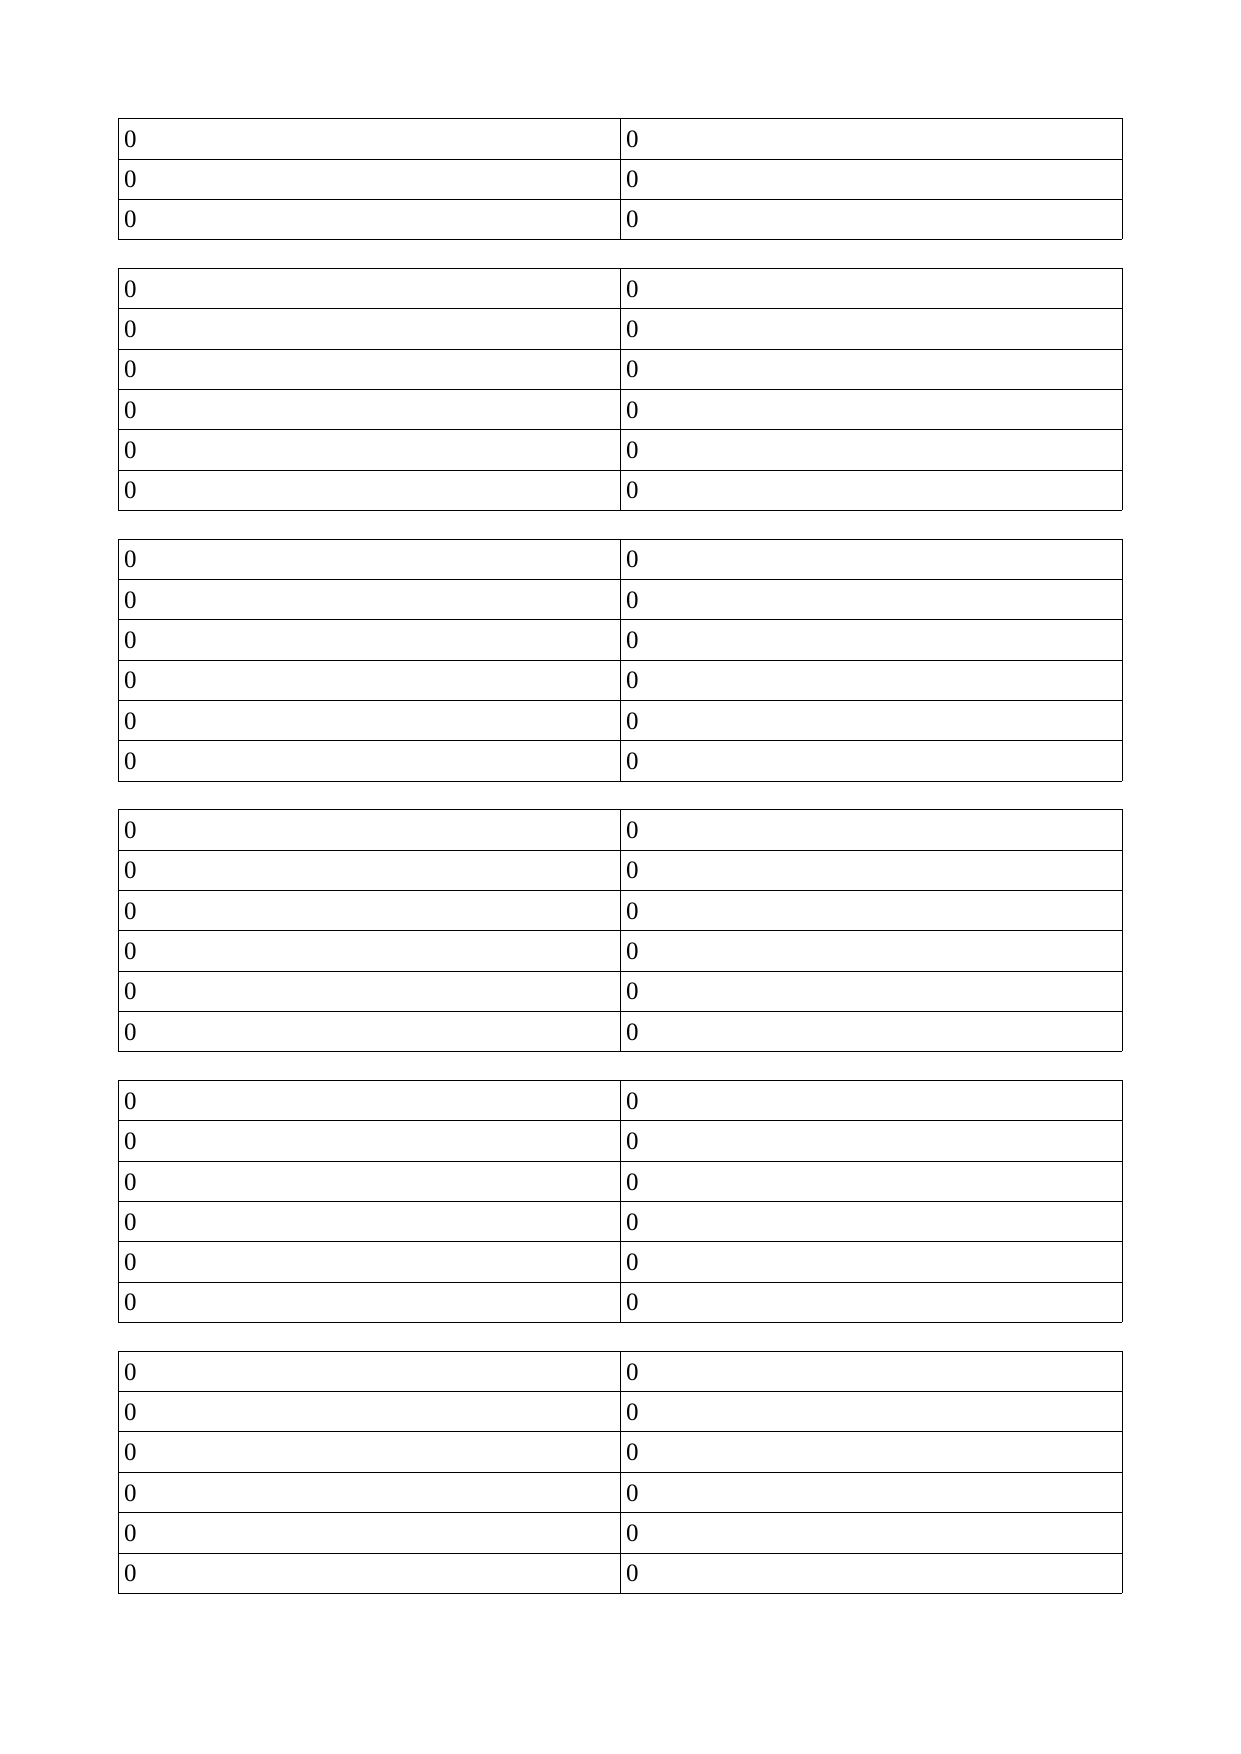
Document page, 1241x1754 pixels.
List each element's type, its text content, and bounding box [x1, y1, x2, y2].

table_cell 0 [621, 580, 1122, 619]
table_cell 0 [621, 891, 1122, 930]
table_header 0 [621, 1081, 1122, 1120]
table_cell 0 [119, 1554, 620, 1593]
table_cell 0 [621, 851, 1122, 890]
table_cell 0 [119, 1513, 620, 1552]
table_header 0 [621, 540, 1122, 579]
table_cell 0 [119, 1242, 620, 1282]
table_header 0 [621, 1352, 1122, 1391]
table_cell 0 [621, 620, 1122, 659]
table_cell 0 [119, 972, 620, 1011]
table_cell 0 [621, 200, 1122, 239]
table_cell 0 [119, 1121, 620, 1161]
table_header 0 [621, 810, 1122, 850]
table_header 0 [119, 1352, 620, 1391]
table_cell 0 [119, 1283, 620, 1322]
table_cell 0 [621, 1473, 1122, 1512]
table_cell 0 [621, 701, 1122, 740]
table_cell 0 [621, 119, 1122, 158]
table_cell 0 [119, 1162, 620, 1201]
table_cell 0 [119, 430, 620, 469]
table_cell 0 [119, 661, 620, 700]
table_cell 0 [119, 200, 620, 239]
table_cell 0 [621, 1121, 1122, 1161]
table_cell 0 [119, 1392, 620, 1431]
table_cell 0 [621, 741, 1122, 781]
table_cell 0 [119, 1012, 620, 1051]
table_cell 0 [621, 471, 1122, 510]
table_cell 0 [621, 160, 1122, 199]
table_cell 0 [119, 309, 620, 348]
table_cell 0 [621, 1012, 1122, 1051]
table_cell 0 [621, 309, 1122, 348]
table_header 0 [621, 269, 1122, 308]
table_cell 0 [621, 1392, 1122, 1431]
table_cell 0 [621, 1202, 1122, 1241]
table_cell 0 [119, 471, 620, 510]
table_cell 0 [119, 741, 620, 781]
table_header 0 [119, 810, 620, 850]
table_cell 0 [621, 1162, 1122, 1201]
table_cell 0 [119, 390, 620, 429]
table_cell 0 [621, 390, 1122, 429]
table_cell 0 [119, 620, 620, 659]
table_cell 0 [621, 931, 1122, 971]
table_cell 0 [621, 972, 1122, 1011]
table_cell 0 [119, 119, 620, 158]
table_cell 0 [119, 1202, 620, 1241]
table_cell 0 [621, 430, 1122, 469]
table_cell 0 [621, 1554, 1122, 1593]
table_cell 0 [119, 160, 620, 199]
table_cell 0 [119, 1473, 620, 1512]
table_header 0 [119, 540, 620, 579]
table_cell 0 [119, 580, 620, 619]
table_header 0 [119, 1081, 620, 1120]
table_cell 0 [119, 701, 620, 740]
table_cell 0 [119, 931, 620, 971]
table_cell 0 [621, 1432, 1122, 1472]
table_cell 0 [119, 851, 620, 890]
table_cell 0 [621, 1283, 1122, 1322]
table_cell 0 [621, 350, 1122, 389]
table_cell 0 [119, 350, 620, 389]
table_cell 0 [621, 1513, 1122, 1552]
table_cell 0 [621, 661, 1122, 700]
table_cell 0 [621, 1242, 1122, 1282]
table_cell 0 [119, 891, 620, 930]
table_header 0 [119, 269, 620, 308]
table_cell 0 [119, 1432, 620, 1472]
